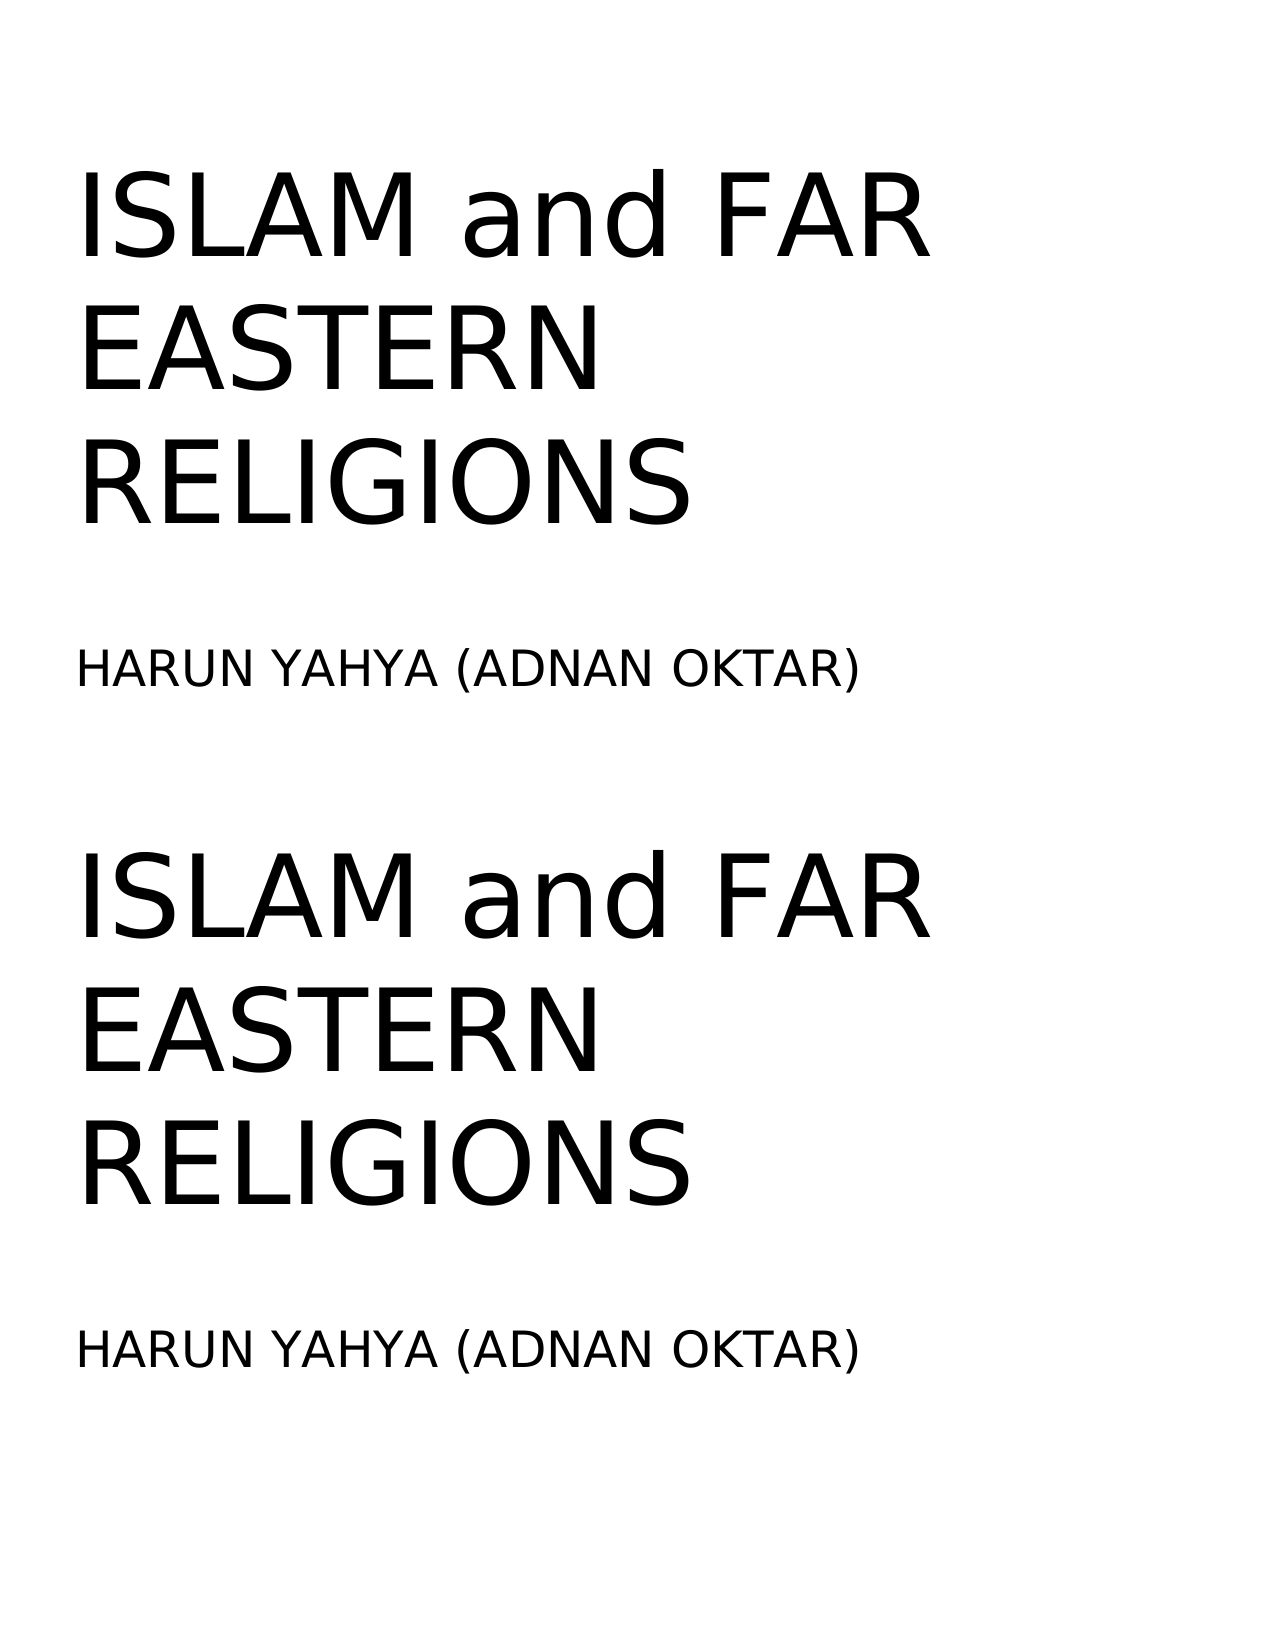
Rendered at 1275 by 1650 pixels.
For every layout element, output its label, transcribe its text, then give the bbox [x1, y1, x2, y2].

text HARUN YAHYA (ADNAN OKTAR) [75, 639, 1200, 698]
text HARUN YAHYA (ADNAN OKTAR) [75, 1321, 1200, 1379]
title ISLAM and FAR EASTERN RELIGIONS [75, 831, 1200, 1232]
title ISLAM and FAR EASTERN RELIGIONS [75, 150, 1200, 550]
